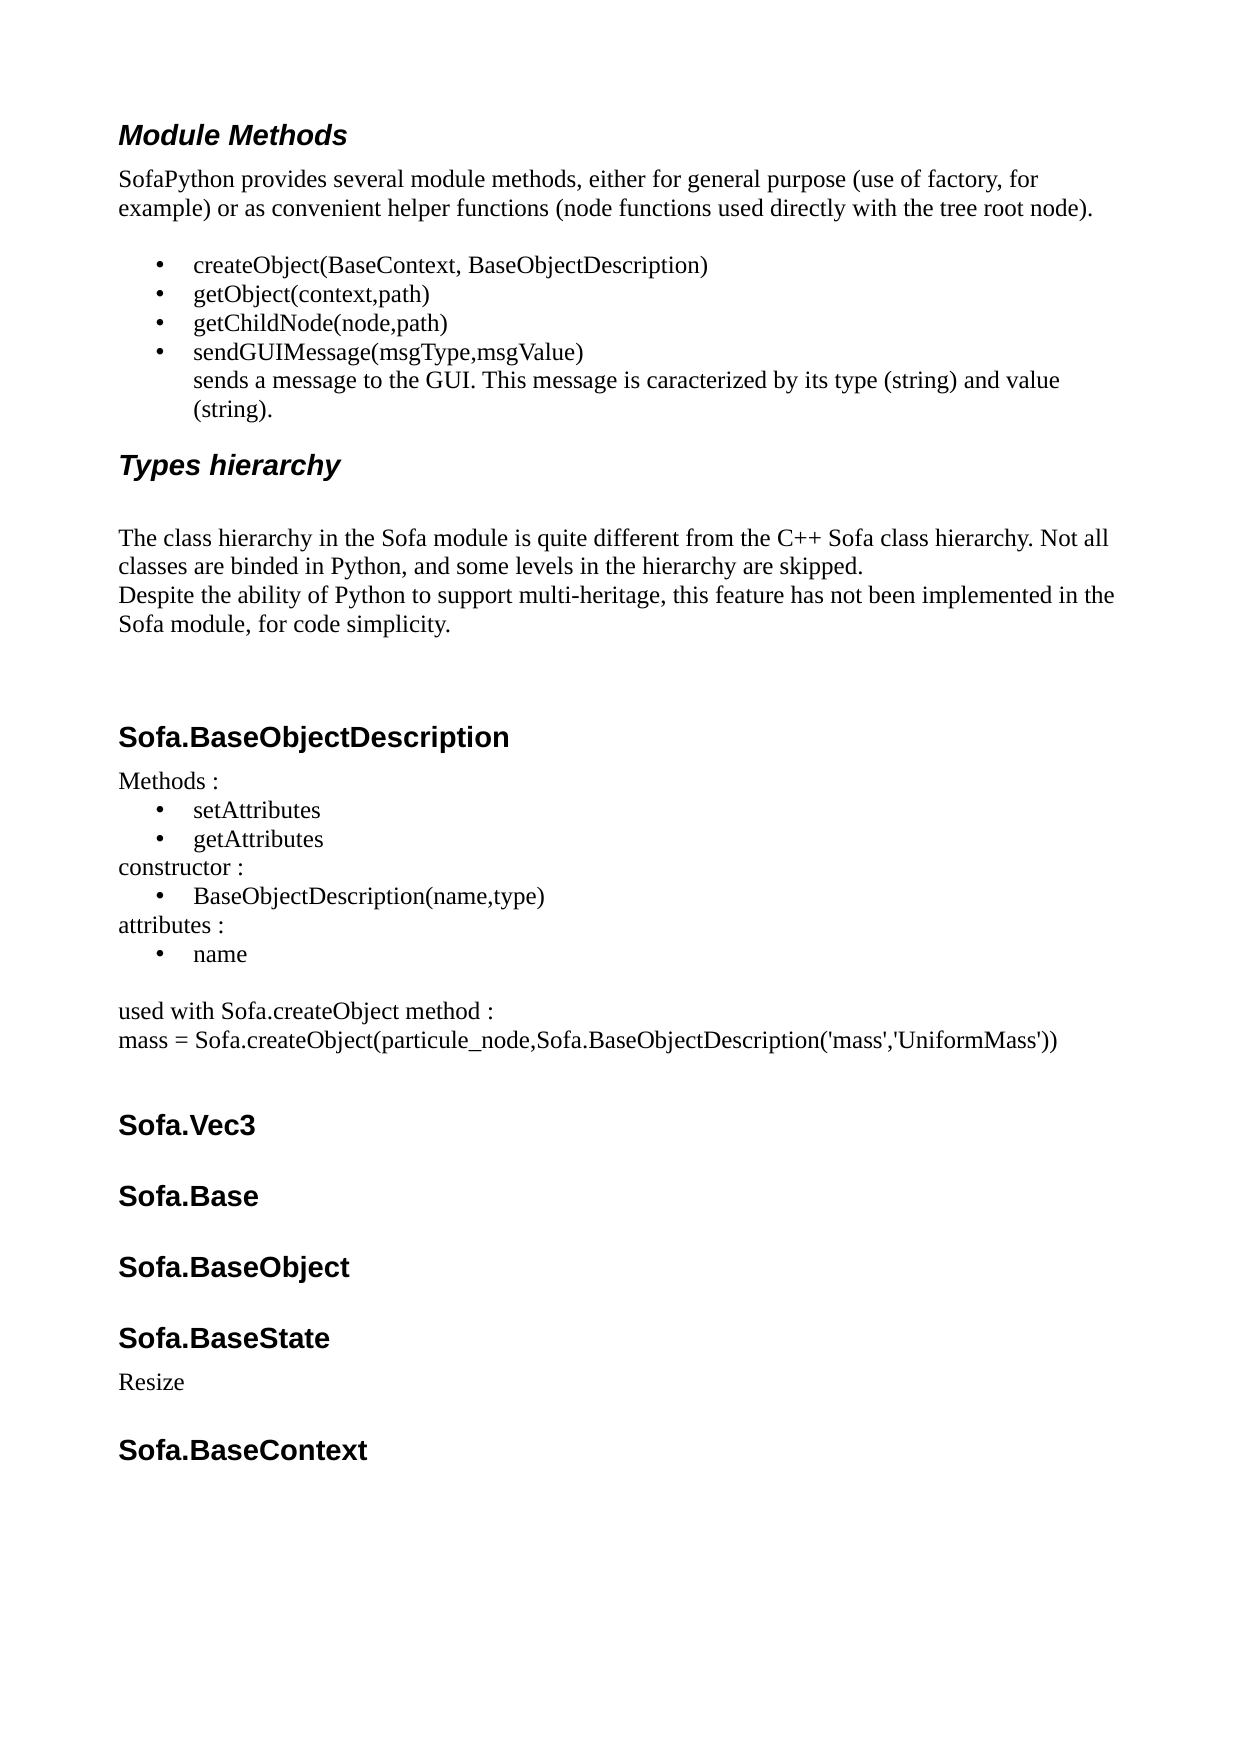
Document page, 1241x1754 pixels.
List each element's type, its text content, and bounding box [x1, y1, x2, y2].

text mass = Sofa.createObject(particule_node,Sofa.BaseObjectDescription('mass','UniformMass')) [118, 1025, 1122, 1054]
list sendGUIMessage(msgType,msgValue) [156, 337, 1122, 365]
subtitle Sofa.BaseObjectDescription [118, 720, 1122, 754]
subtitle Sofa.Base [118, 1178, 1122, 1212]
list BaseObjectDescription(name,type) [156, 881, 1122, 910]
subtitle Module Methods [118, 118, 1122, 152]
list createObject(BaseContext, BaseObjectDescription) [156, 250, 1122, 279]
subtitle Sofa.BaseObject [118, 1249, 1122, 1283]
subtitle Sofa.Vec3 [118, 1107, 1122, 1141]
list name [156, 939, 1122, 967]
list getAttributes [156, 824, 1122, 852]
text The class hierarchy in the Sofa module is quite different from the C++ Sofa class hierarchy. Not all classes are binded in Python, and some levels in the hierarchy are skipped. [118, 523, 1122, 580]
text constructor : [118, 852, 1122, 881]
list sends a message to the GUI. This message is caracterized by its type (string) and value (string). [156, 365, 1122, 423]
text Despite the ability of Python to support multi-heritage, this feature has not been implemented in the Sofa module, for code simplicity. [118, 580, 1122, 638]
text Methods : [118, 766, 1122, 795]
list getChildNode(node,path) [156, 308, 1122, 337]
list setAttributes [156, 795, 1122, 824]
list getObject(context,path) [156, 279, 1122, 308]
text SofaPython provides several module methods, either for general purpose (use of factory, for example) or as convenient helper functions (node functions used directly with the tree root node). [118, 164, 1122, 222]
subtitle Sofa.BaseContext [118, 1433, 1122, 1466]
subtitle Sofa.BaseState [118, 1321, 1122, 1354]
text attributes : [118, 910, 1122, 939]
subtitle Types hierarchy [118, 448, 1122, 481]
text Resize [118, 1367, 1122, 1395]
text used with Sofa.createObject method : [118, 996, 1122, 1025]
